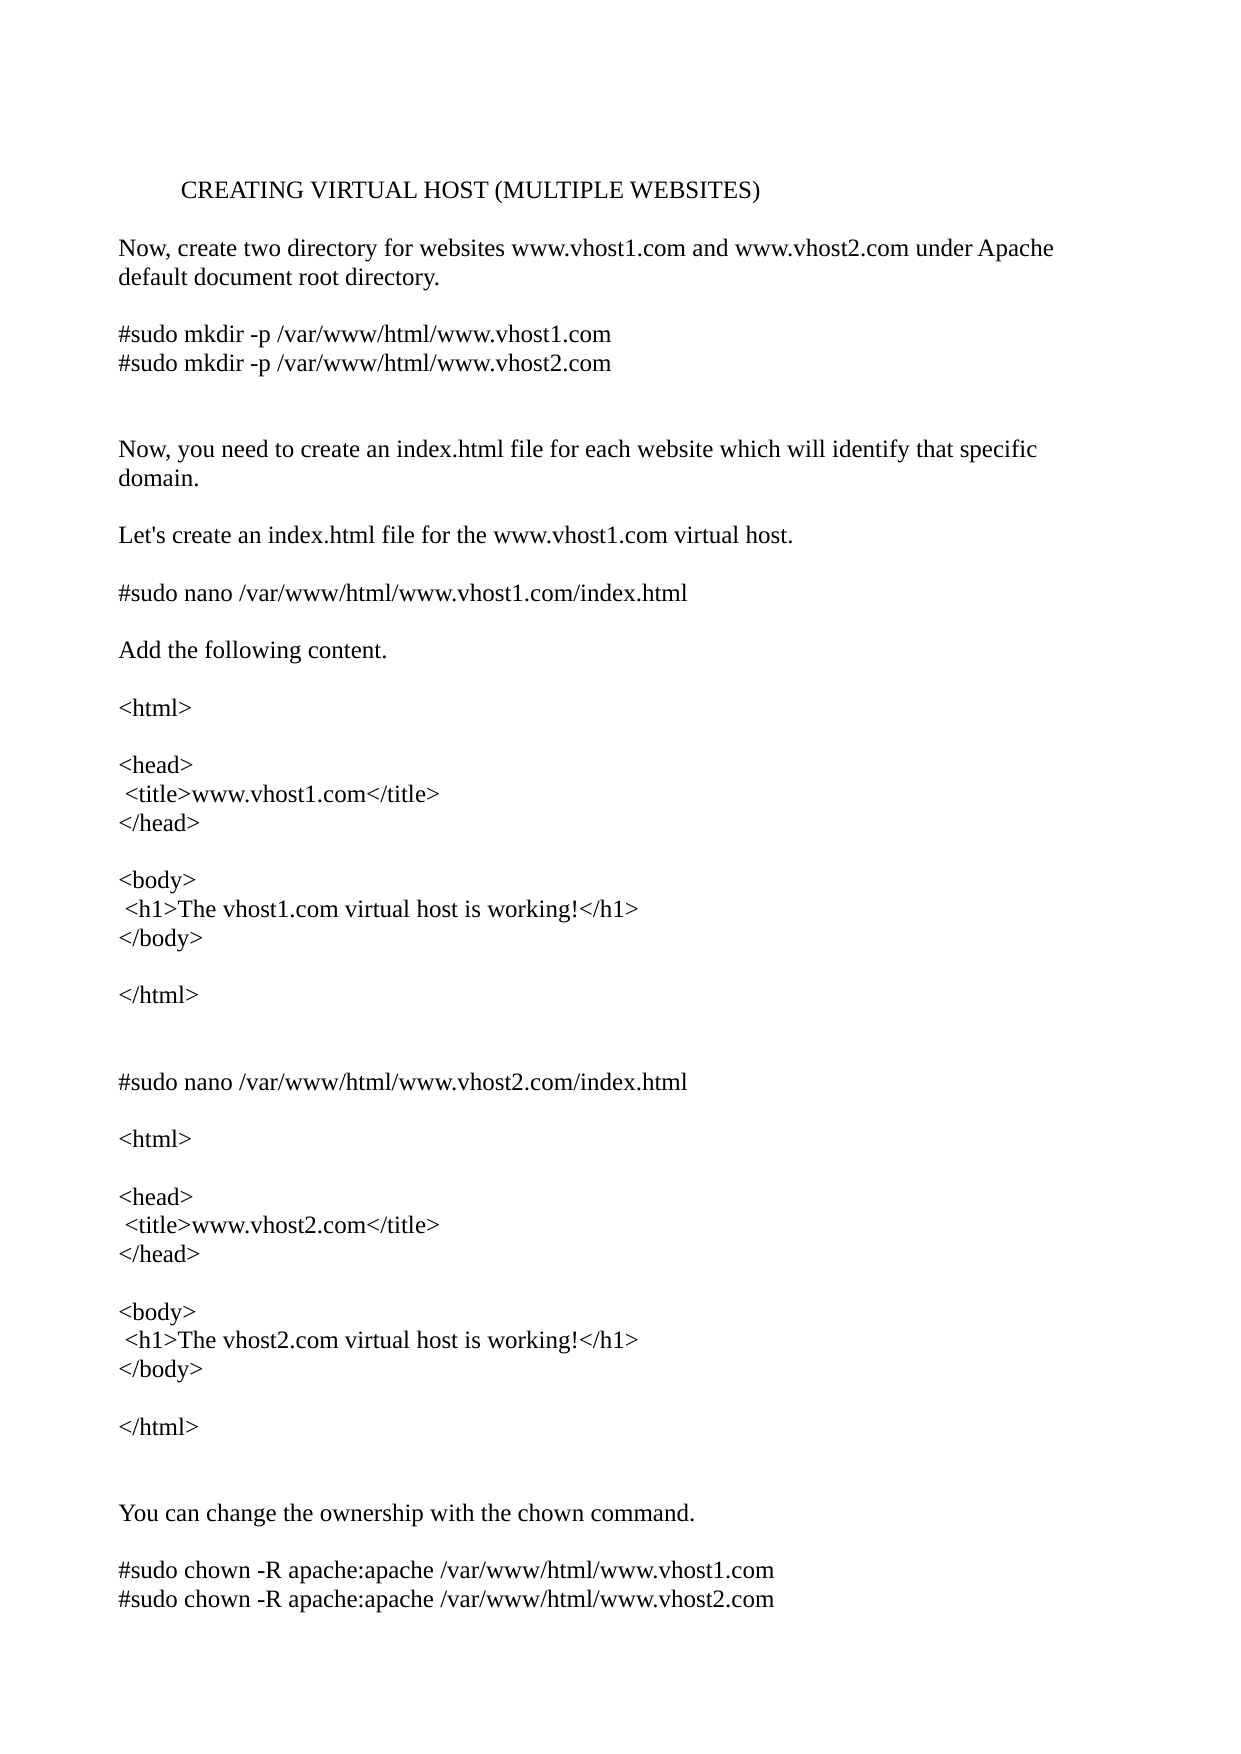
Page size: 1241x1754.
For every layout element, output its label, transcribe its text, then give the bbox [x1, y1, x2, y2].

text <body> [118, 1297, 1122, 1326]
text </html> [118, 981, 1122, 1009]
text <title>www.vhost1.com</title> [118, 779, 1122, 808]
text <title>www.vhost2.com</title> [118, 1211, 1122, 1239]
text Let's create an index.html file for the www.vhost1.com virtual host. [118, 521, 1122, 549]
text </body> [118, 1354, 1122, 1383]
text You can change the ownership with the chown command. [118, 1498, 1122, 1527]
text #sudo mkdir -p /var/www/html/www.vhost2.com [118, 348, 1122, 377]
text <h1>The vhost1.com virtual host is working!</h1> [118, 894, 1122, 923]
text <head> [118, 1182, 1122, 1211]
text #sudo chown -R apache:apache /var/www/html/www.vhost2.com [118, 1584, 1122, 1613]
text <html> [118, 1124, 1122, 1153]
text </head> [118, 1239, 1122, 1268]
text <head> [118, 751, 1122, 779]
text #sudo nano /var/www/html/www.vhost1.com/index.html [118, 578, 1122, 607]
text CREATING VIRTUAL HOST (MULTIPLE WEBSITES) [118, 176, 1122, 204]
text <html> [118, 693, 1122, 722]
text #sudo nano /var/www/html/www.vhost2.com/index.html [118, 1067, 1122, 1096]
text <h1>The vhost2.com virtual host is working!</h1> [118, 1326, 1122, 1354]
text #sudo mkdir -p /var/www/html/www.vhost1.com [118, 319, 1122, 348]
text Now, create two directory for websites www.vhost1.com and www.vhost2.com under Apache default document root directory. [118, 233, 1122, 291]
text Add the following content. [118, 636, 1122, 664]
text #sudo chown -R apache:apache /var/www/html/www.vhost1.com [118, 1556, 1122, 1584]
text </body> [118, 923, 1122, 952]
text Now, you need to create an index.html file for each website which will identify that specific domain. [118, 434, 1122, 492]
text </head> [118, 808, 1122, 837]
text </html> [118, 1412, 1122, 1441]
text <body> [118, 866, 1122, 894]
